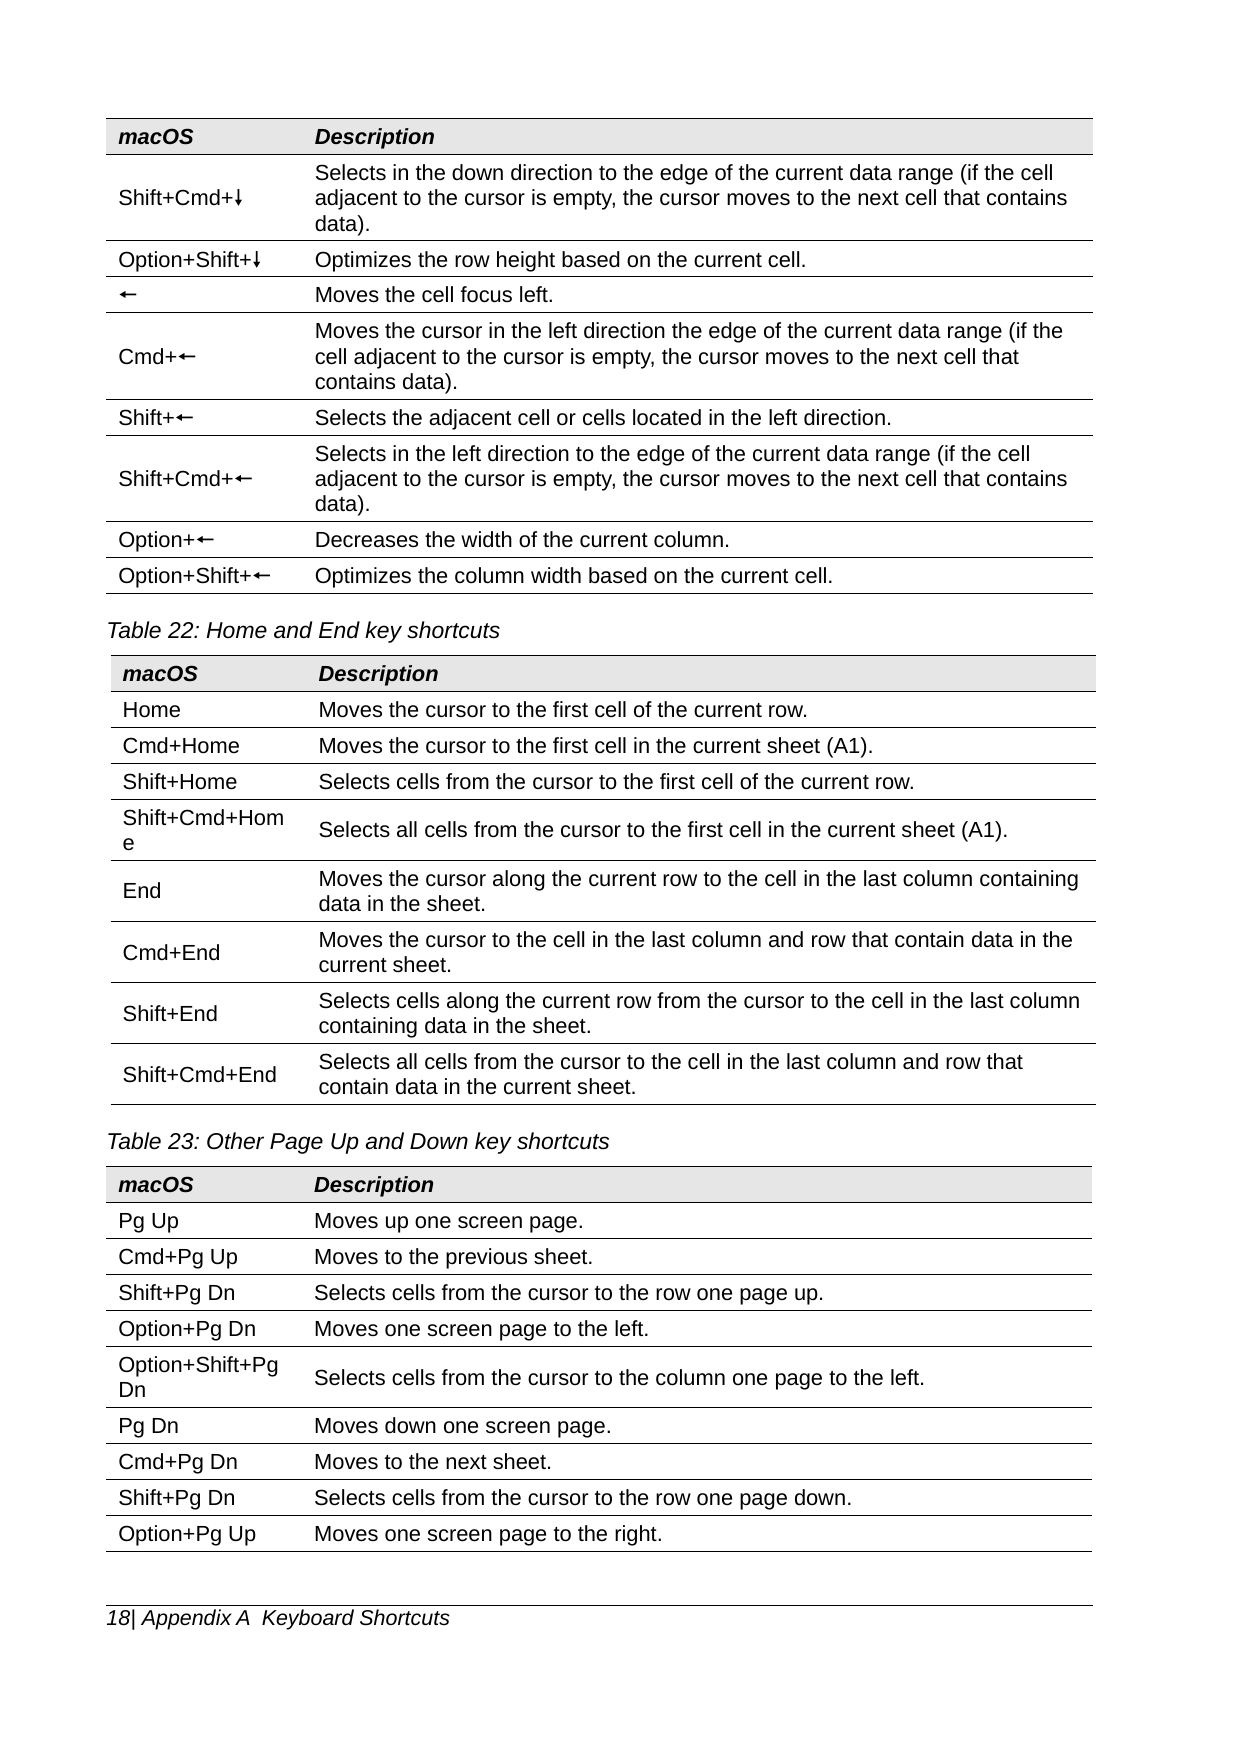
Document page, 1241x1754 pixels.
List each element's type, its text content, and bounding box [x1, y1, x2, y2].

table_header macOS [106, 119, 303, 154]
table_cell Moves the cell focus left. [303, 277, 1093, 312]
text Table 23: Other Page Up and Down key shortcuts [106, 1128, 1093, 1154]
table_cell Moves up one screen page. [302, 1203, 1092, 1238]
table_cell Optimizes the column width based on the current cell. [303, 558, 1093, 593]
table_cell Cmd+Pg Dn [106, 1444, 302, 1479]
table_cell Selects all cells from the cursor to the first cell in the current sheet (A1). [307, 800, 1096, 859]
table_cell Shift+Cmd+🠔 [106, 436, 303, 521]
table_cell Shift+Cmd+🠗 [106, 155, 303, 240]
table_cell Selects in the left direction to the edge of the current data range (if the cell adjacent to the cursor is empty, the cursor moves to the next cell that contains data). [303, 436, 1093, 521]
table_cell Selects cells from the cursor to the row one page up. [302, 1275, 1092, 1310]
table_cell Moves the cursor to the first cell of the current row. [307, 692, 1096, 727]
table_cell Cmd+End [111, 922, 307, 982]
table_cell Moves the cursor in the left direction the edge of the current data range (if the cell adjacent to the cursor is empty, the cursor moves to the next cell that contains data). [303, 313, 1093, 399]
table_cell Moves the cursor along the current row to the cell in the last column containing data in the sheet. [307, 861, 1096, 921]
table_header Description [303, 119, 1093, 154]
table_cell Selects in the down direction to the edge of the current data range (if the cell adjacent to the cursor is empty, the cursor moves to the next cell that contains data). [303, 155, 1093, 240]
table_cell Decreases the width of the current column. [303, 522, 1093, 557]
table_cell Selects cells from the cursor to the first cell of the current row. [307, 764, 1096, 798]
table_header Description [302, 1167, 1092, 1202]
table_cell Pg Dn [106, 1408, 302, 1443]
table_cell Pg Up [106, 1203, 302, 1238]
table_cell Shift+Cmd+End [111, 1044, 307, 1104]
table_cell Cmd+🠔 [106, 313, 303, 399]
table_cell Cmd+Home [111, 728, 307, 762]
table_cell Selects cells from the cursor to the column one page to the left. [302, 1347, 1092, 1407]
table_cell Shift+Home [111, 764, 307, 798]
table_header macOS [111, 656, 307, 691]
table_header Description [307, 656, 1096, 691]
table_cell Shift+Pg Dn [106, 1480, 302, 1515]
table_cell Selects the adjacent cell or cells located in the left direction. [303, 400, 1093, 434]
table_cell End [111, 861, 307, 921]
table_cell Option+🠔 [106, 522, 303, 557]
table_cell Option+Pg Dn [106, 1311, 302, 1346]
table_cell Selects cells along the current row from the cursor to the cell in the last column containing data in the sheet. [307, 983, 1096, 1043]
table_cell Home [111, 692, 307, 727]
table_header macOS [106, 1167, 302, 1202]
table_cell Option+Shift+🠔 [106, 558, 303, 593]
table_cell Cmd+Pg Up [106, 1239, 302, 1274]
table_cell Selects cells from the cursor to the row one page down. [302, 1480, 1092, 1515]
table_cell 🠔 [106, 277, 303, 312]
table_cell Moves the cursor to the cell in the last column and row that contain data in the current sheet. [307, 922, 1096, 982]
table_cell Optimizes the row height based on the current cell. [303, 241, 1093, 276]
table_cell Moves the cursor to the first cell in the current sheet (A1). [307, 728, 1096, 762]
table_cell Moves down one screen page. [302, 1408, 1092, 1443]
table_cell Option+Shift+🠗 [106, 241, 303, 276]
table_cell Selects all cells from the cursor to the cell in the last column and row that contain data in the current sheet. [307, 1044, 1096, 1104]
table_cell Moves to the next sheet. [302, 1444, 1092, 1479]
table_cell Moves to the previous sheet. [302, 1239, 1092, 1274]
table_cell Option+Pg Up [106, 1516, 302, 1551]
table_cell Shift+End [111, 983, 307, 1043]
text Table 22: Home and End key shortcuts [106, 617, 1093, 643]
table_cell Shift+Pg Dn [106, 1275, 302, 1310]
table_cell Shift+🠔 [106, 400, 303, 434]
table_cell Option+Shift+PgDn [106, 1347, 302, 1407]
table_cell Shift+Cmd+Home [111, 800, 307, 859]
table_cell Moves one screen page to the left. [302, 1311, 1092, 1346]
table_cell Moves one screen page to the right. [302, 1516, 1092, 1551]
